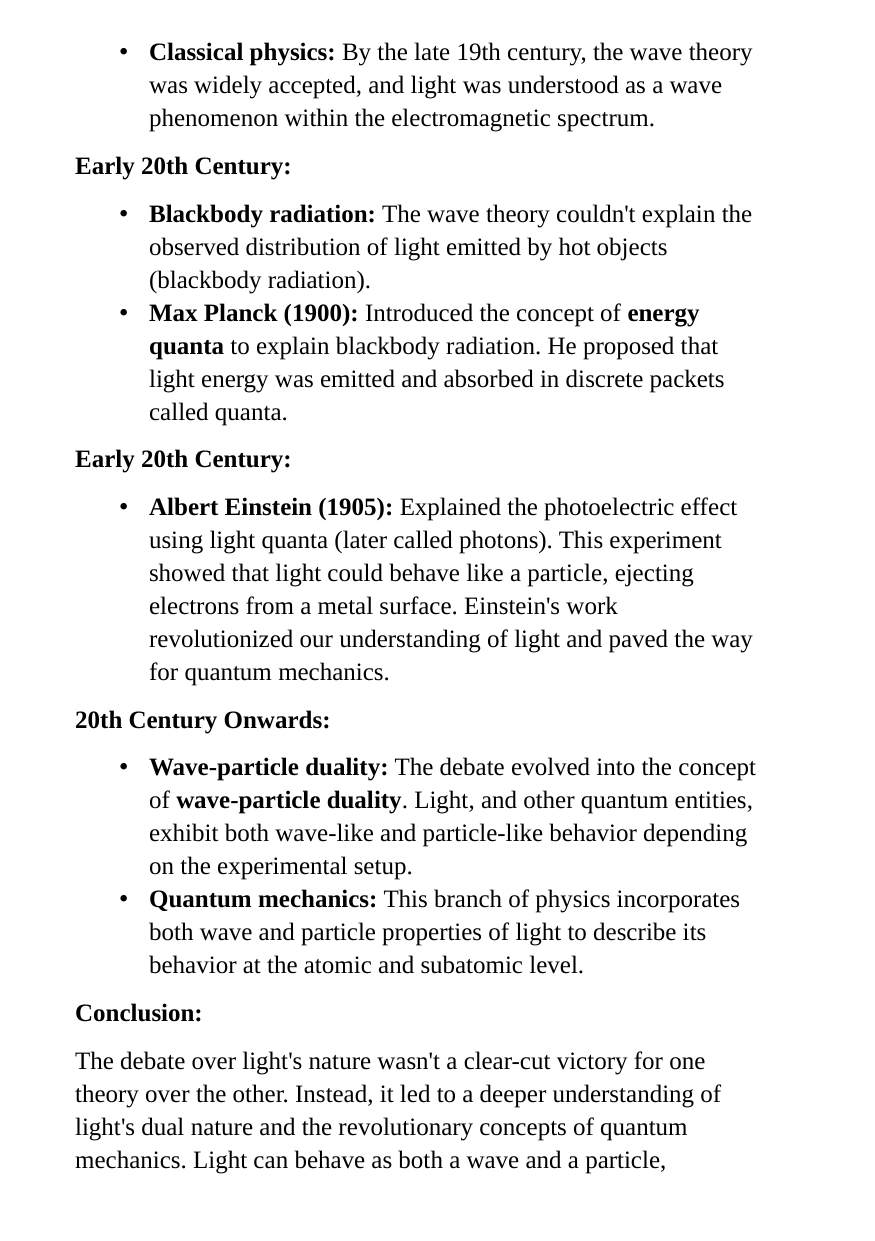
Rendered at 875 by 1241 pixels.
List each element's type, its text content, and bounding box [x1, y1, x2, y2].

text Early 20th Century: [75, 151, 762, 180]
text Early 20th Century: [75, 444, 762, 473]
text 20th Century Onwards: [75, 705, 762, 733]
list Classical physics: By the late 19th century, the wave theory was widely accepted, and light was understood as a wave phenomenon within the electromagnetic spectrum. [119, 37, 762, 132]
list Albert Einstein (1905): Explained the photoelectric effect using light quanta (later called photons). This experiment showed that light could behave like a particle, ejecting electrons from a metal surface. Einstein's work revolutionized our understanding of light and paved the way for quantum mechanics. [119, 492, 762, 686]
list Quantum mechanics: This branch of physics incorporates both wave and particle properties of light to describe its behavior at the atomic and subatomic level. [119, 884, 762, 979]
text Conclusion: [75, 998, 762, 1027]
text The debate over light's nature wasn't a clear-cut victory for one theory over the other. Instead, it led to a deeper understanding of light's dual nature and the revolutionary concepts of quantum mechanics. Light can behave as both a wave and a particle, [75, 1046, 762, 1173]
list Max Planck (1900): Introduced the concept of energy quanta to explain blackbody radiation. He proposed that light energy was emitted and absorbed in discrete packets called quanta. [119, 298, 762, 426]
list Wave-particle duality: The debate evolved into the concept of wave-particle duality. Light, and other quantum entities, exhibit both wave-like and particle-like behavior depending on the experimental setup. [119, 752, 762, 880]
list Blackbody radiation: The wave theory couldn't explain the observed distribution of light emitted by hot objects (blackbody radiation). [119, 199, 762, 293]
